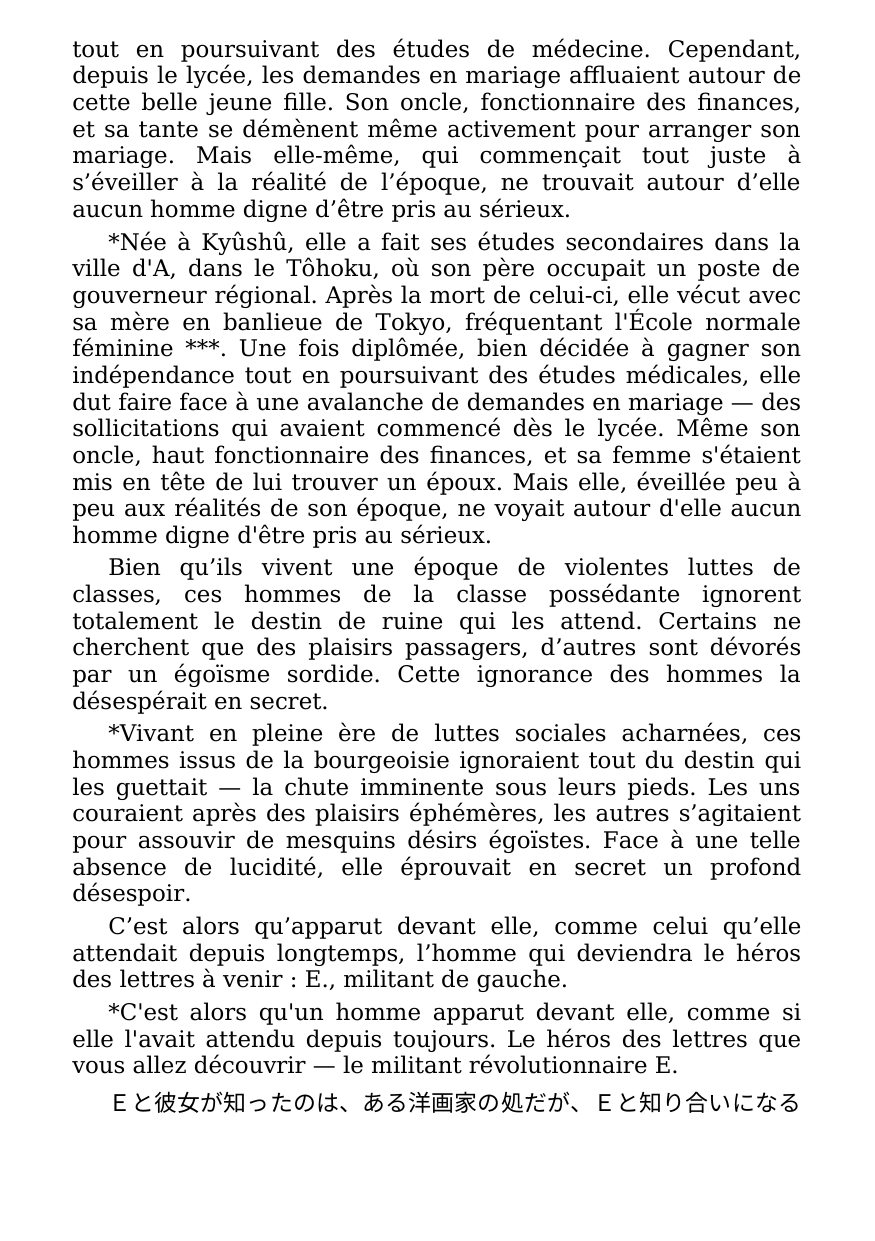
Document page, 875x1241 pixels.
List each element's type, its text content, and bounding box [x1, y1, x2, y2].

text Bien qu’ils vivent une époque de violentes luttes de classes, ces hommes de la classe possédante ignorent totalement le destin de ruine qui les attend. Certains ne cherchent que des plaisirs passagers, d’autres sont dévorés par un égoïsme sordide. Cette ignorance des hommes la désespérait en secret. [72, 554, 802, 714]
text *Née à Kyûshû, elle a fait ses études secondaires dans la ville d'A, dans le Tôhoku, où son père occupait un poste de gouverneur régional. Après la mort de celui-ci, elle vécut avec sa mère en banlieue de Tokyo, fréquentant l'École normale féminine ***. Une fois diplômée, bien décidée à gagner son indépendance tout en poursuivant des études médicales, elle dut faire face à une avalanche de demandes en mariage — des sollicitations qui avaient commencé dès le lycée. Même son oncle, haut fonctionnaire des finances, et sa femme s'étaient mis en tête de lui trouver un époux. Mais elle, éveillée peu à peu aux réalités de son époque, ne voyait autour d'elle aucun homme digne d'être pris au sérieux. [72, 229, 802, 549]
text C’est alors qu’apparut devant elle, comme celui qu’elle attendait depuis longtemps, l’homme qui deviendra le héros des lettres à venir : E., militant de gauche. [72, 913, 802, 993]
text tout en poursuivant des études de médecine. Cependant, depuis le lycée, les demandes en mariage affluaient autour de cette belle jeune fille. Son oncle, fonctionnaire des finances, et sa tante se démènent même activement pour arranger son mariage. Mais elle-même, qui commençait tout juste à s’éveiller à la réalité de l’époque, ne trouvait autour d’elle aucun homme digne d’être pris au sérieux. [72, 36, 802, 223]
text Ｅと彼女が知ったのは、ある洋画家の処だが、Ｅと知り合いになる [72, 1085, 802, 1118]
text *Vivant en pleine ère de luttes sociales acharnées, ces hommes issus de la bourgeoisie ignoraient tout du destin qui les guettait — la chute imminente sous leurs pieds. Les uns couraient après des plaisirs éphémères, les autres s’agitaient pour assouvir de mesquins désirs égoïstes. Face à une telle absence de lucidité, elle éprouvait en secret un profond désespoir. [72, 721, 802, 907]
text *C'est alors qu'un homme apparut devant elle, comme si elle l'avait attendu depuis toujours. Le héros des lettres que vous allez découvrir — le militant révolutionnaire E. [72, 999, 802, 1079]
